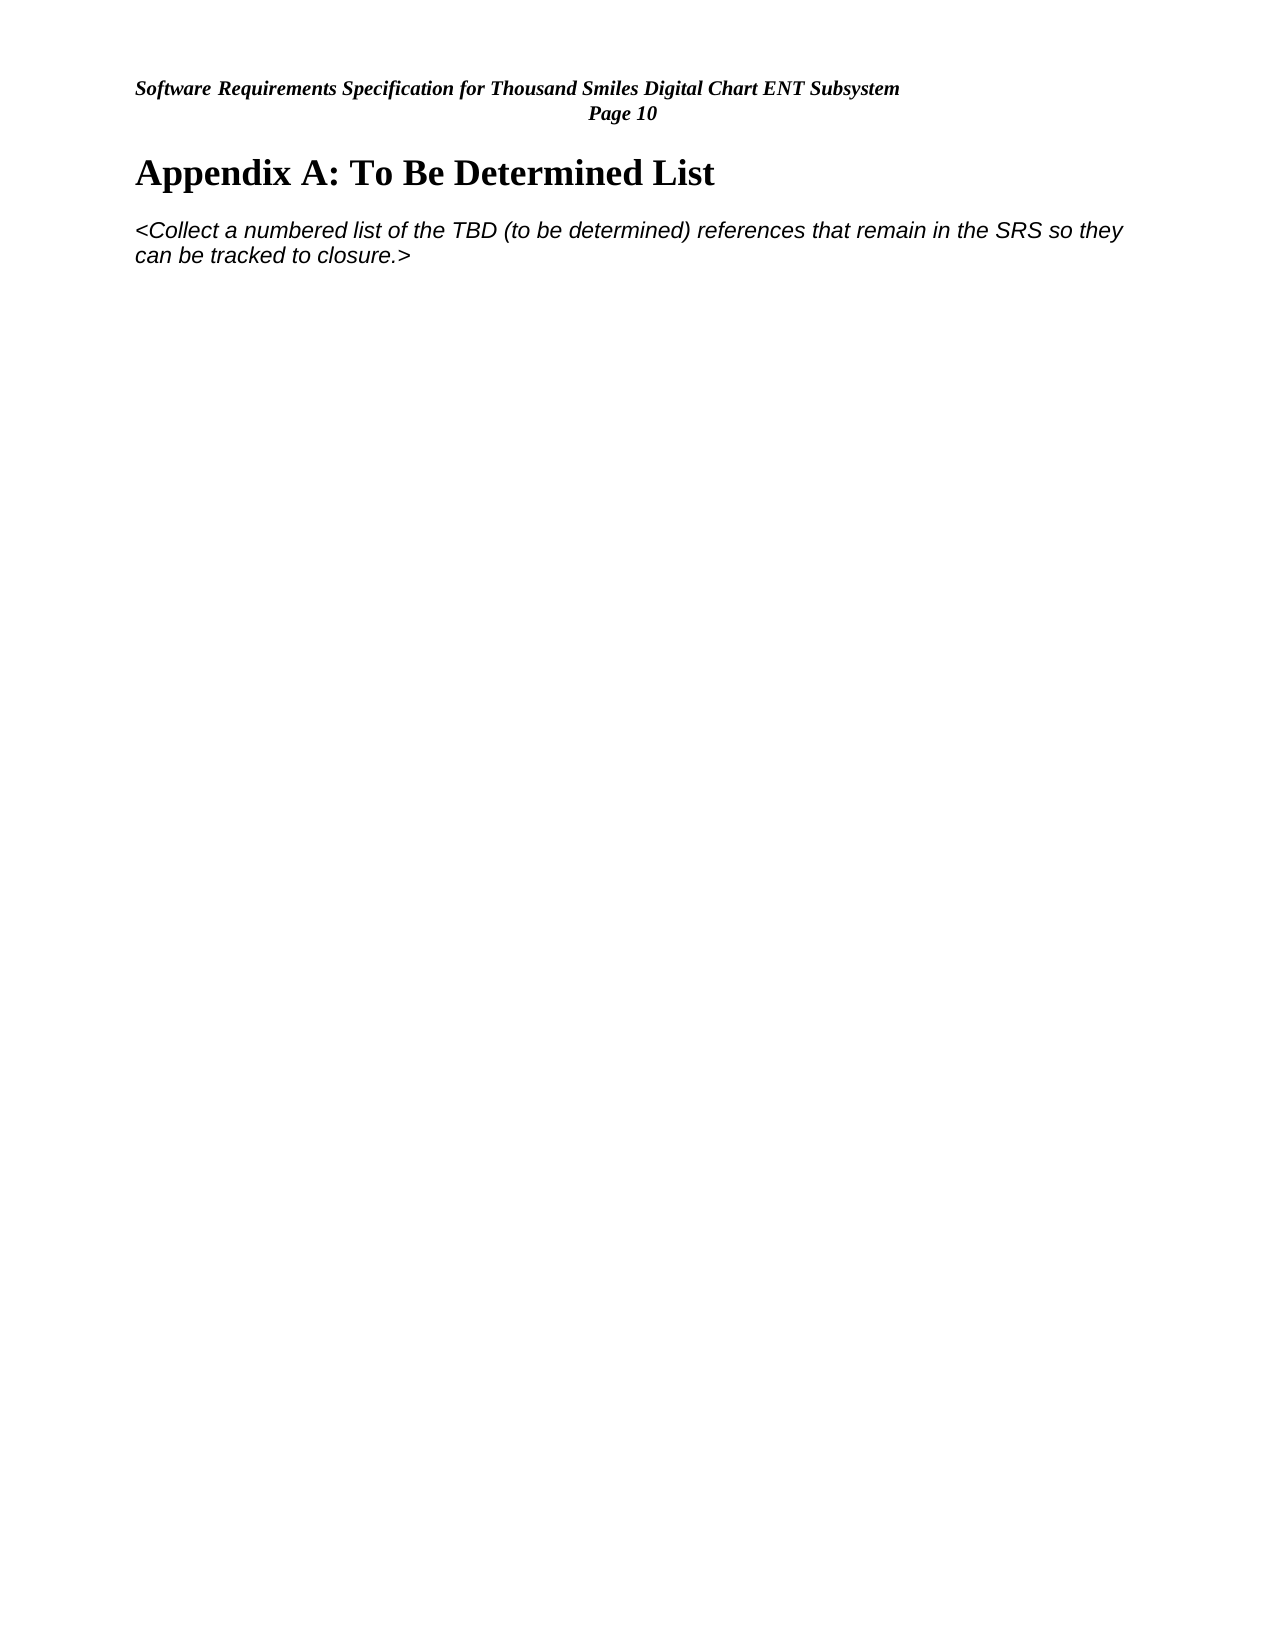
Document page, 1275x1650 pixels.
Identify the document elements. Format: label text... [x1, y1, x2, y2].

text Appendix A: To Be Determined List [135, 150, 1140, 193]
text <Collect a numbered list of the TBD (to be determined) references that remain in the SRS so they can be tracked to closure.> [135, 218, 1140, 268]
